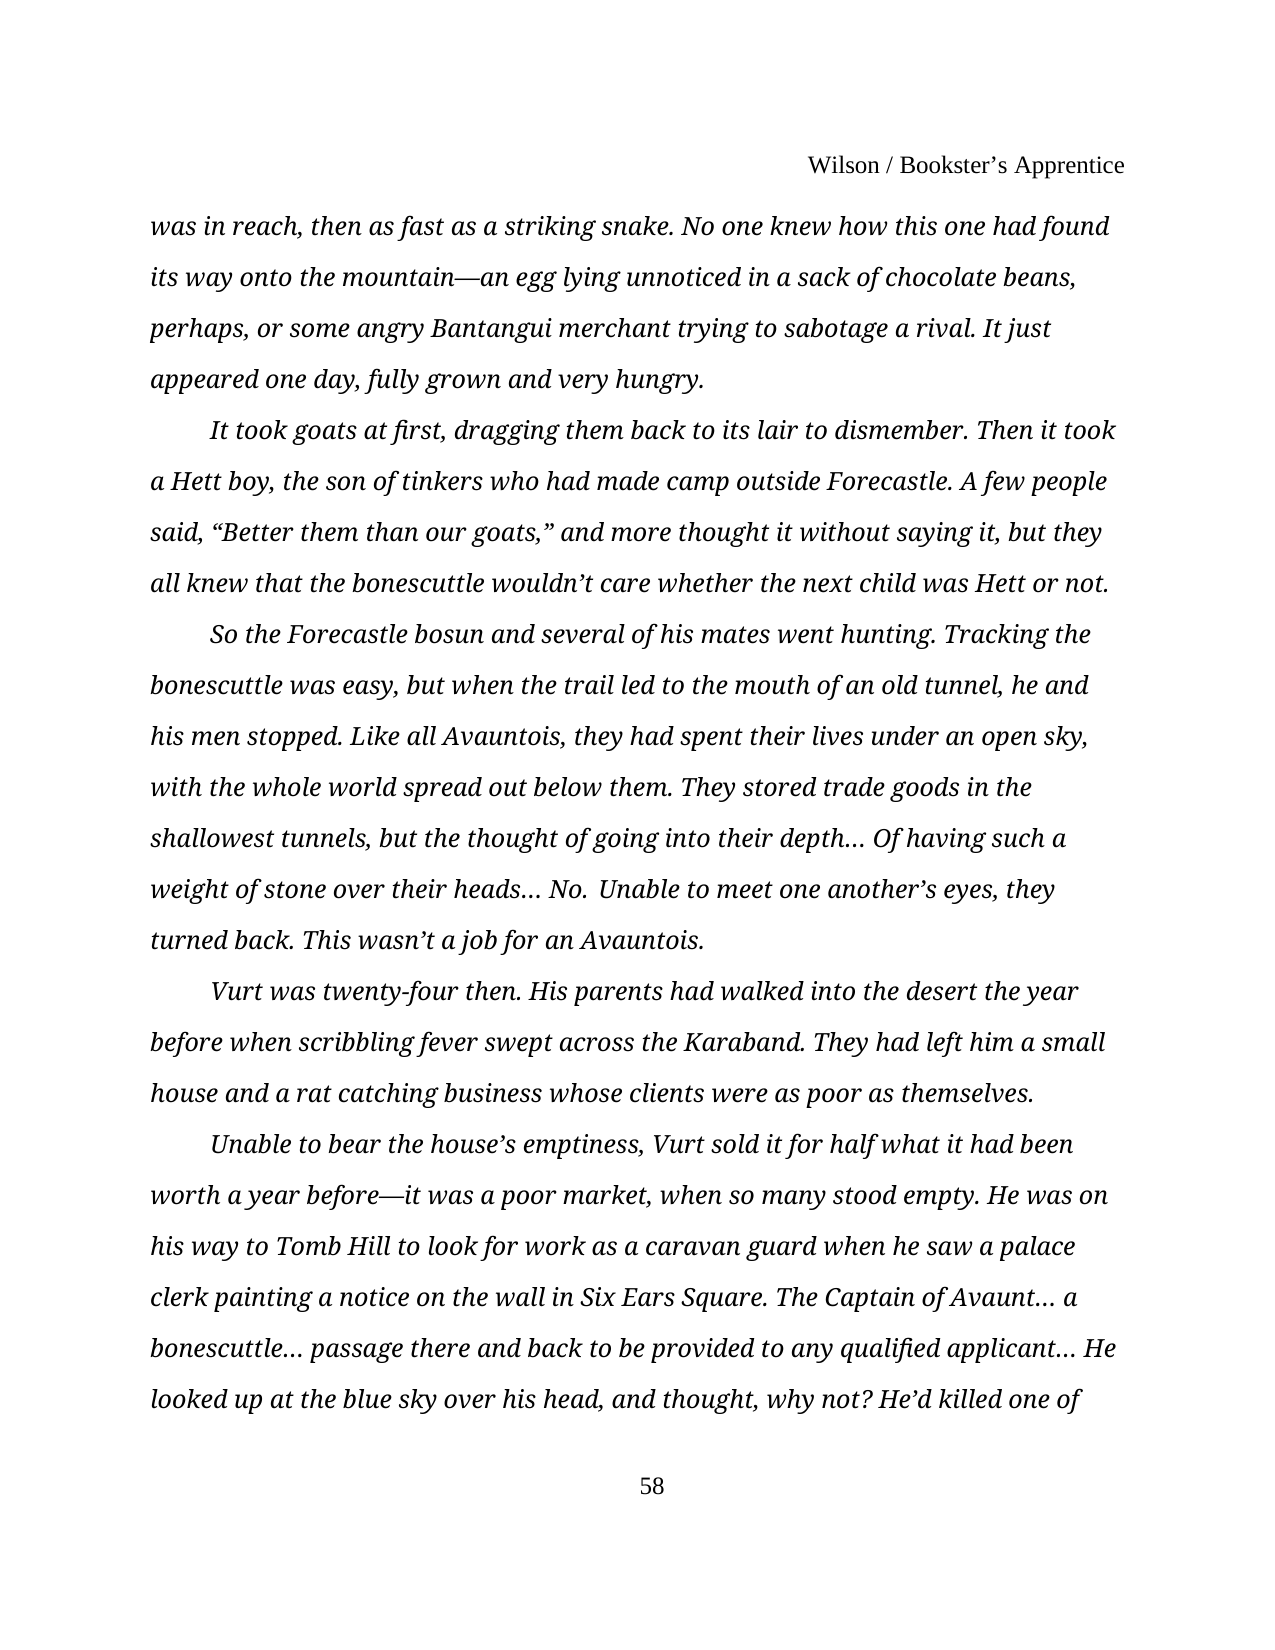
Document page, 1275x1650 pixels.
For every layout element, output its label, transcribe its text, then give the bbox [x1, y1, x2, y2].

text So the Forecastle bosun and several of his mates went hunting. Tracking the bonescuttle was easy, but when the trail led to the mouth of an old tunnel, he and his men stopped. Like all Avauntois, they had spent their lives under an open sky, with the whole world spread out below them. They stored trade goods in the shallowest tunnels, but the thought of going into their depth… Of having such a weight of stone over their heads… No. Unable to meet one another’s eyes, they turned back. This wasn’t a job for an Avauntois. [150, 617, 1125, 957]
text was in reach, then as fast as a striking snake. No one knew how this one had found its way onto the mountain—an egg lying unnoticed in a sack of chocolate beans, perhaps, or some angry Bantangui merchant trying to sabotage a rival. It just appeared one day, fully grown and very hungry. [150, 208, 1125, 395]
text It took goats at first, dragging them back to its lair to dismember. Then it took a Hett boy, the son of tinkers who had made camp outside Forecastle. A few people said, “Better them than our goats,” and more thought it without saying it, but they all knew that the bonescuttle wouldn’t care whether the next child was Hett or not. [150, 412, 1125, 599]
text Unable to bear the house’s emptiness, Vurt sold it for half what it had been worth a year before—it was a poor market, when so many stood empty. He was on his way to Tomb Hill to look for work as a caravan guard when he saw a palace clerk painting a notice on the wall in Six Ears Square. The Captain of Avaunt… a bonescuttle… passage there and back to be provided to any qualified applicant… He looked up at the blue sky over his head, and thought, why not? He’d killed one of [150, 1127, 1125, 1416]
text Vurt was twenty-four then. His parents had walked into the desert the year before when scribbling fever swept across the Karaband. They had left him a small house and a rat catching business whose clients were as poor as themselves. [150, 974, 1125, 1110]
